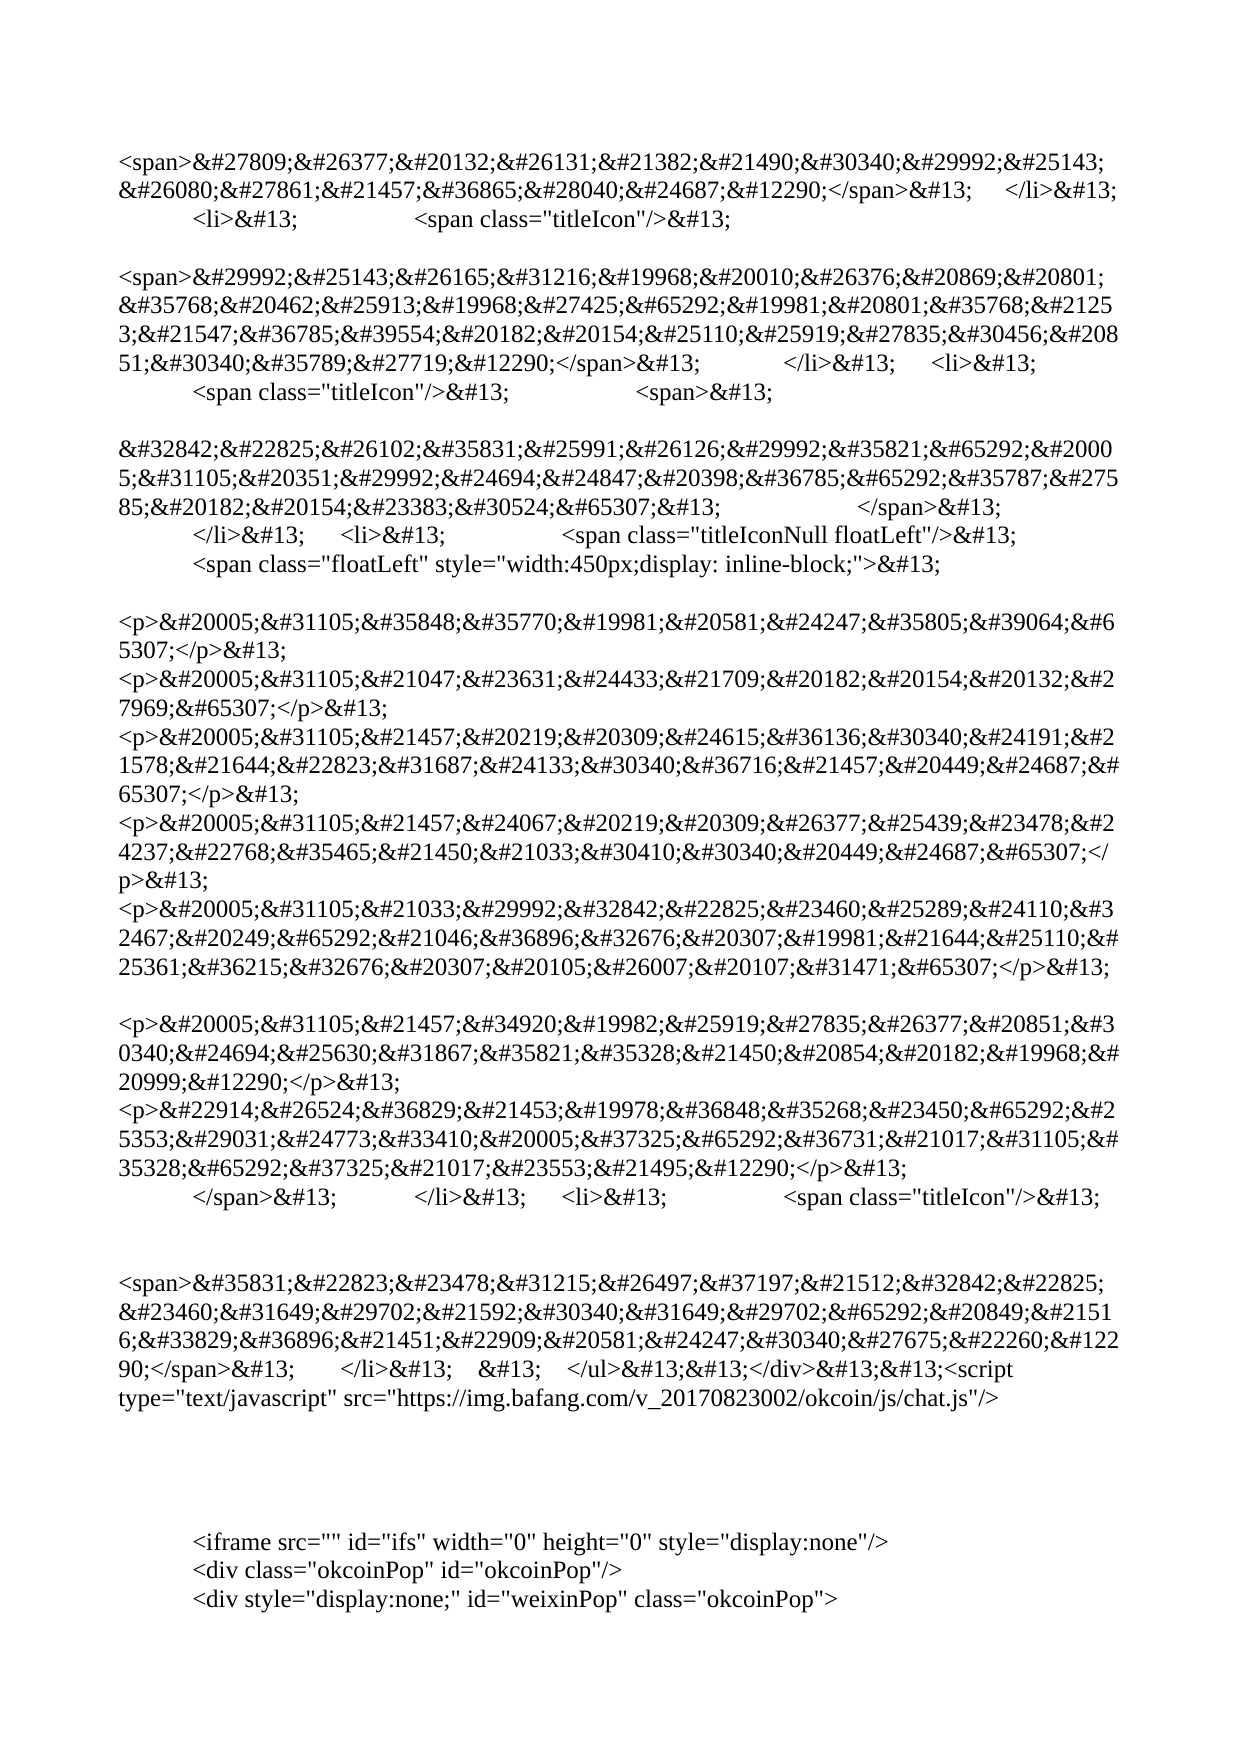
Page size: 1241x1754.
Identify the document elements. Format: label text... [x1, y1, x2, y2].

text <iframe src="" id="ifs" width="0" height="0" style="display:none"/> [118, 1527, 1122, 1556]
text <span>&#27809;&#26377;&#20132;&#26131;&#21382;&#21490;&#30340;&#29992;&#25143;&#26080;&#27861;&#21457;&#36865;&#28040;&#24687;&#12290;</span>&#13; </li>&#13; <li>&#13; <span class="titleIcon"/>&#13; <span>&#29992;&#25143;&#26165;&#31216;&#19968;&#20010;&#26376;&#20869;&#20801;&#35768;&#20462;&#25913;&#19968;&#27425;&#65292;&#19981;&#20801;&#35768;&#21253;&#21547;&#36785;&#39554;&#20182;&#20154;&#25110;&#25919;&#27835;&#30456;&#20851;&#30340;&#35789;&#27719;&#12290;</span>&#13; </li>&#13; <li>&#13; <span class="titleIcon"/>&#13; <span>&#13; &#32842;&#22825;&#26102;&#35831;&#25991;&#26126;&#29992;&#35821;&#65292;&#20005;&#31105;&#20351;&#29992;&#24694;&#24847;&#20398;&#36785;&#65292;&#35787;&#27585;&#20182;&#20154;&#23383;&#30524;&#65307;&#13; </span>&#13; </li>&#13; <li>&#13; <span class="titleIconNull floatLeft"/>&#13; <span class="floatLeft" style="width:450px;display: inline-block;">&#13; <p>&#20005;&#31105;&#35848;&#35770;&#19981;&#20581;&#24247;&#35805;&#39064;&#65307;</p>&#13; <p>&#20005;&#31105;&#21047;&#23631;&#24433;&#21709;&#20182;&#20154;&#20132;&#27969;&#65307;</p>&#13; <p>&#20005;&#31105;&#21457;&#20219;&#20309;&#24615;&#36136;&#30340;&#24191;&#21578;&#21644;&#22823;&#31687;&#24133;&#30340;&#36716;&#21457;&#20449;&#24687;&#65307;</p>&#13; <p>&#20005;&#31105;&#21457;&#24067;&#20219;&#20309;&#26377;&#25439;&#23478;&#24237;&#22768;&#35465;&#21450;&#21033;&#30410;&#30340;&#20449;&#24687;&#65307;</p>&#13; <p>&#20005;&#31105;&#21033;&#29992;&#32842;&#22825;&#23460;&#25289;&#24110;&#32467;&#20249;&#65292;&#21046;&#36896;&#32676;&#20307;&#19981;&#21644;&#25110;&#25361;&#36215;&#32676;&#20307;&#20105;&#26007;&#20107;&#31471;&#65307;</p>&#13; <p>&#20005;&#31105;&#21457;&#34920;&#19982;&#25919;&#27835;&#26377;&#20851;&#30340;&#24694;&#25630;&#31867;&#35821;&#35328;&#21450;&#20854;&#20182;&#19968;&#20999;&#12290;</p>&#13; <p>&#22914;&#26524;&#36829;&#21453;&#19978;&#36848;&#35268;&#23450;&#65292;&#25353;&#29031;&#24773;&#33410;&#20005;&#37325;&#65292;&#36731;&#21017;&#31105;&#35328;&#65292;&#37325;&#21017;&#23553;&#21495;&#12290;</p>&#13; </span>&#13; </li>&#13; <li>&#13; <span class="titleIcon"/>&#13; <span>&#35831;&#22823;&#23478;&#31215;&#26497;&#37197;&#21512;&#32842;&#22825;&#23460;&#31649;&#29702;&#21592;&#30340;&#31649;&#29702;&#65292;&#20849;&#21516;&#33829;&#36896;&#21451;&#22909;&#20581;&#24247;&#30340;&#27675;&#22260;&#12290;</span>&#13; </li>&#13; &#13; </ul>&#13;&#13;</div>&#13;&#13;<script type="text/javascript" src="https://img.bafang.com/v_20170823002/okcoin/js/chat.js"/> [118, 118, 1122, 1412]
text <div class="okcoinPop" id="okcoinPop"/> [118, 1556, 1122, 1584]
text <div style="display:none;" id="weixinPop" class="okcoinPop"> [118, 1584, 1122, 1613]
